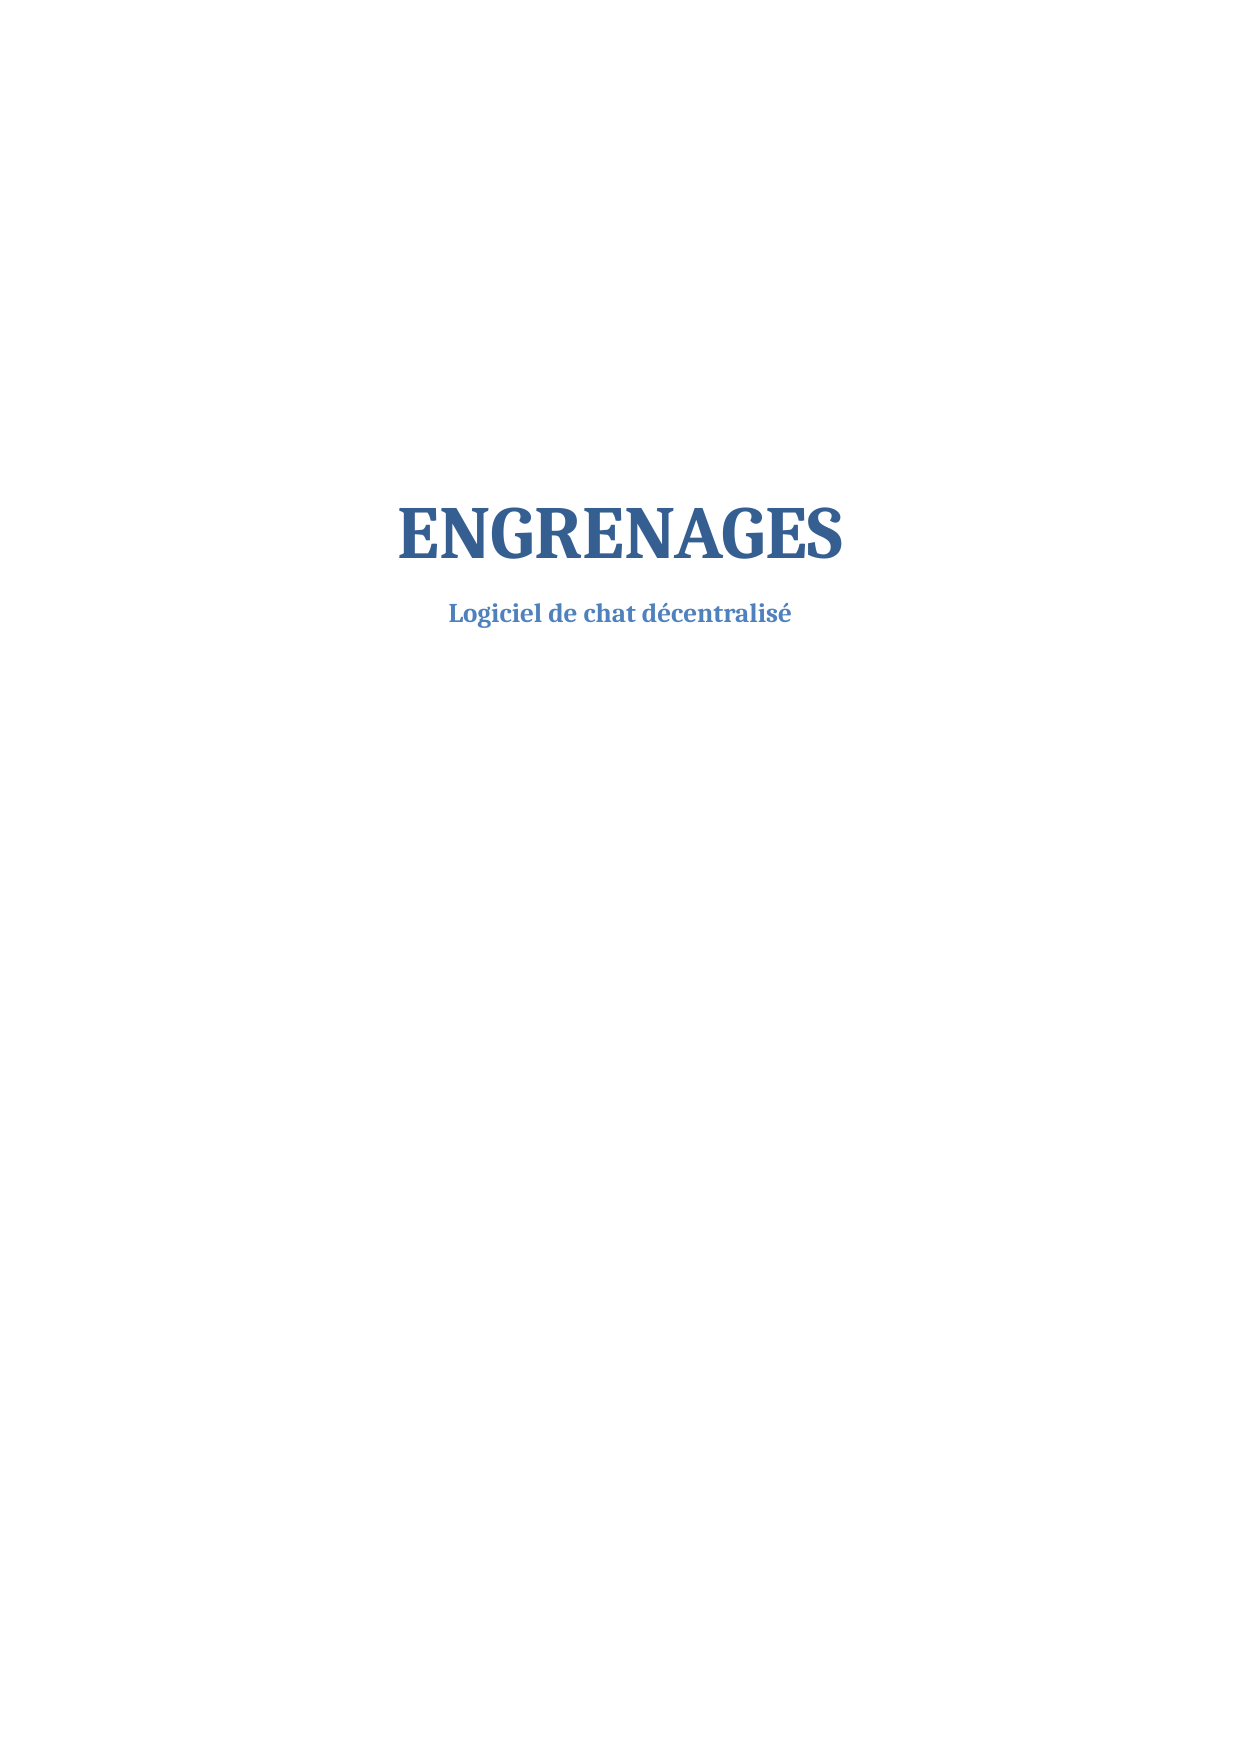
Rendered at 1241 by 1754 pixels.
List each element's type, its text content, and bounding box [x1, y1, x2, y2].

subtitle Logiciel de chat décentralisé [118, 598, 1122, 629]
subtitle ENGRENAGES [118, 491, 1122, 577]
